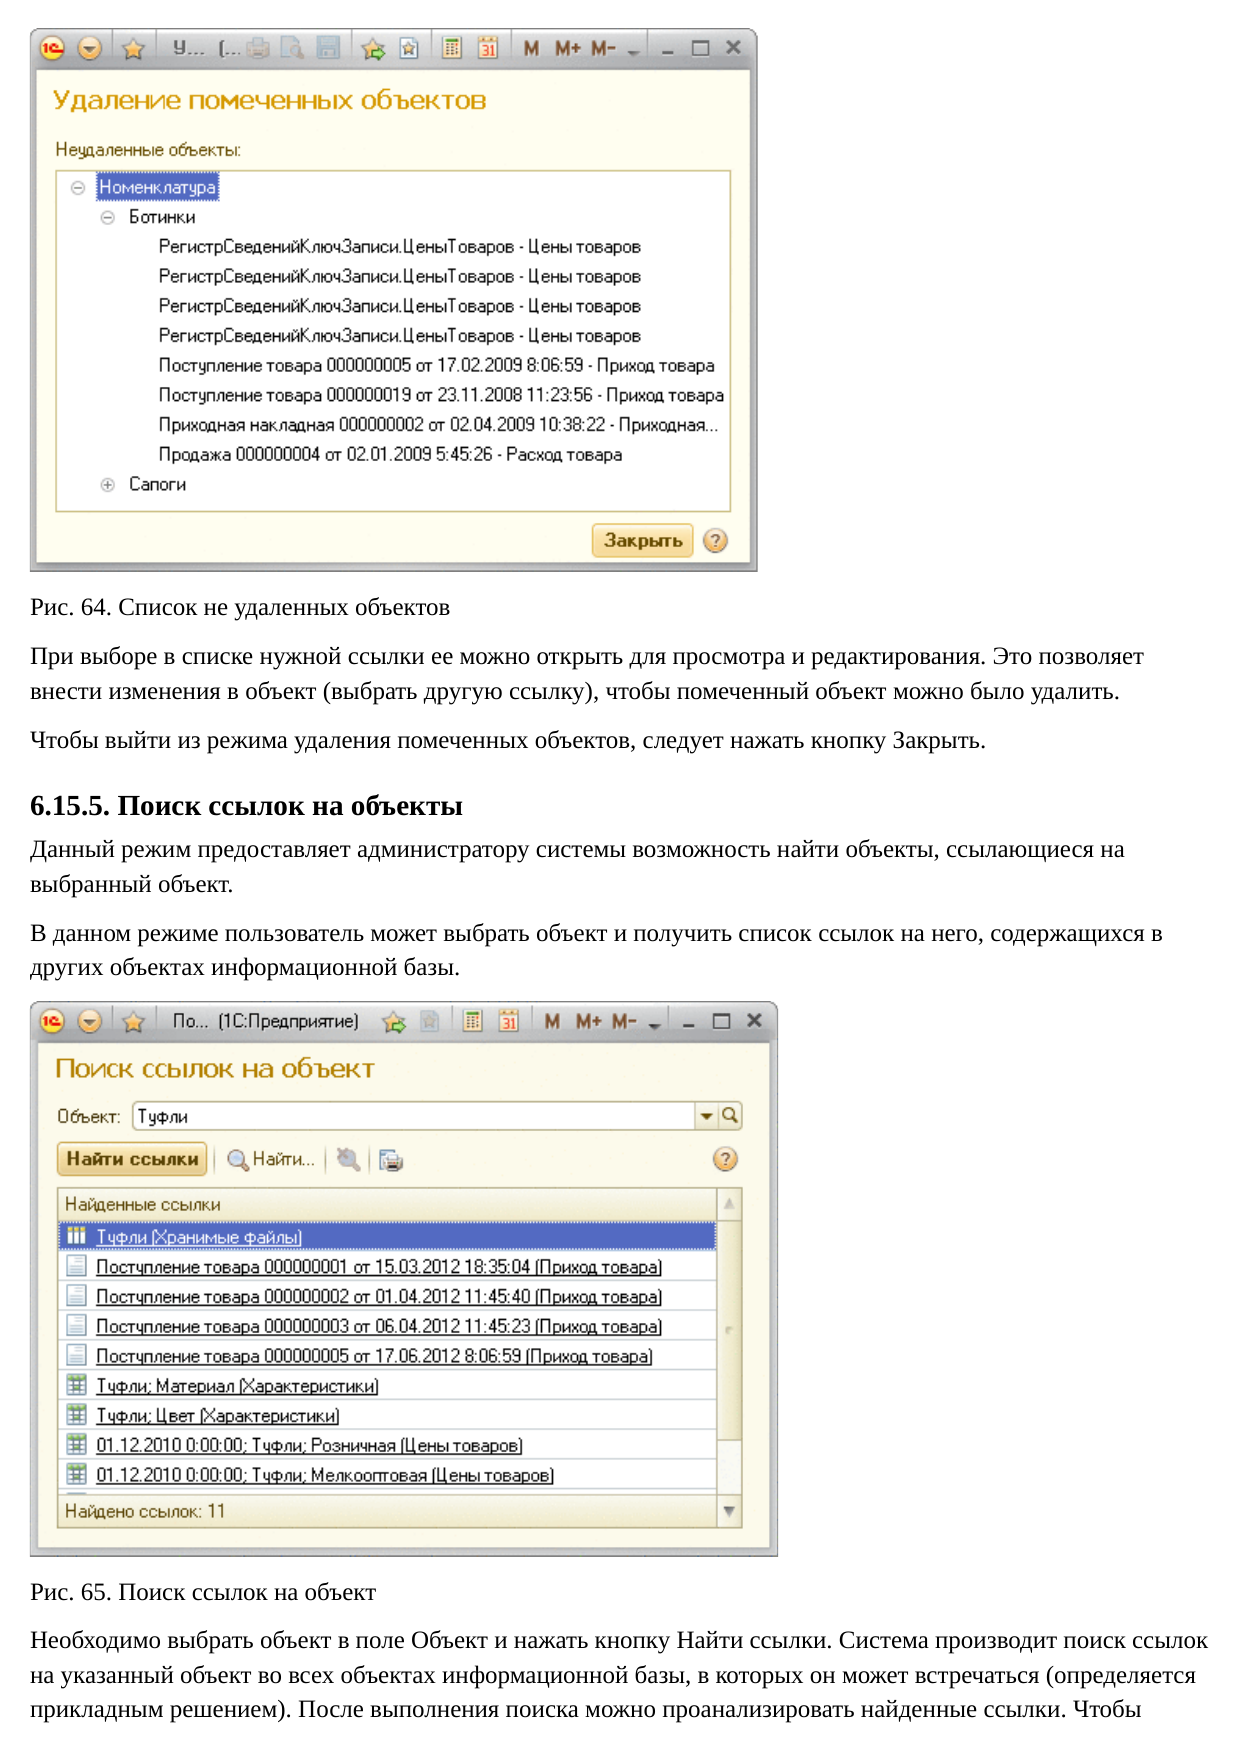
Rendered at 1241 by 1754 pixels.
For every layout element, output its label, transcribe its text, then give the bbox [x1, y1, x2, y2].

text Данный режим предоставляет администратору системы возможность найти объекты, ссылающиеся на выбранный объект. [30, 834, 1211, 898]
text Чтобы выйти из режима удаления помеченных объектов, следует нажать кнопку Закрыть. [30, 725, 1211, 753]
text Рис. 65. Поиск ссылок на объект [30, 1577, 1211, 1605]
text Необходимо выбрать объект в поле Объект и нажать кнопку Найти ссылки. Система производит поиск ссылок на указанный объект во всех объектах информационной базы, в которых он может встречаться (определяется прикладным решением). После выполнения поиска можно проанализировать найденные ссылки. Чтобы [30, 1626, 1211, 1723]
text В данном режиме пользователь может выбрать объект и получить список ссылок на него, содержащихся в других объектах информационной базы. [30, 918, 1211, 981]
picture [29, 28, 758, 572]
picture [29, 1001, 779, 1557]
subtitle 6.15.5. Поиск ссылок на объекты [30, 788, 1211, 822]
text Рис. 64. Список не удаленных объектов [30, 592, 1211, 621]
text При выборе в списке нужной ссылки ее можно открыть для просмотра и редактирования. Это позволяет внести изменения в объект (выбрать другую ссылку), чтобы помеченный объект можно было удалить. [30, 641, 1211, 704]
